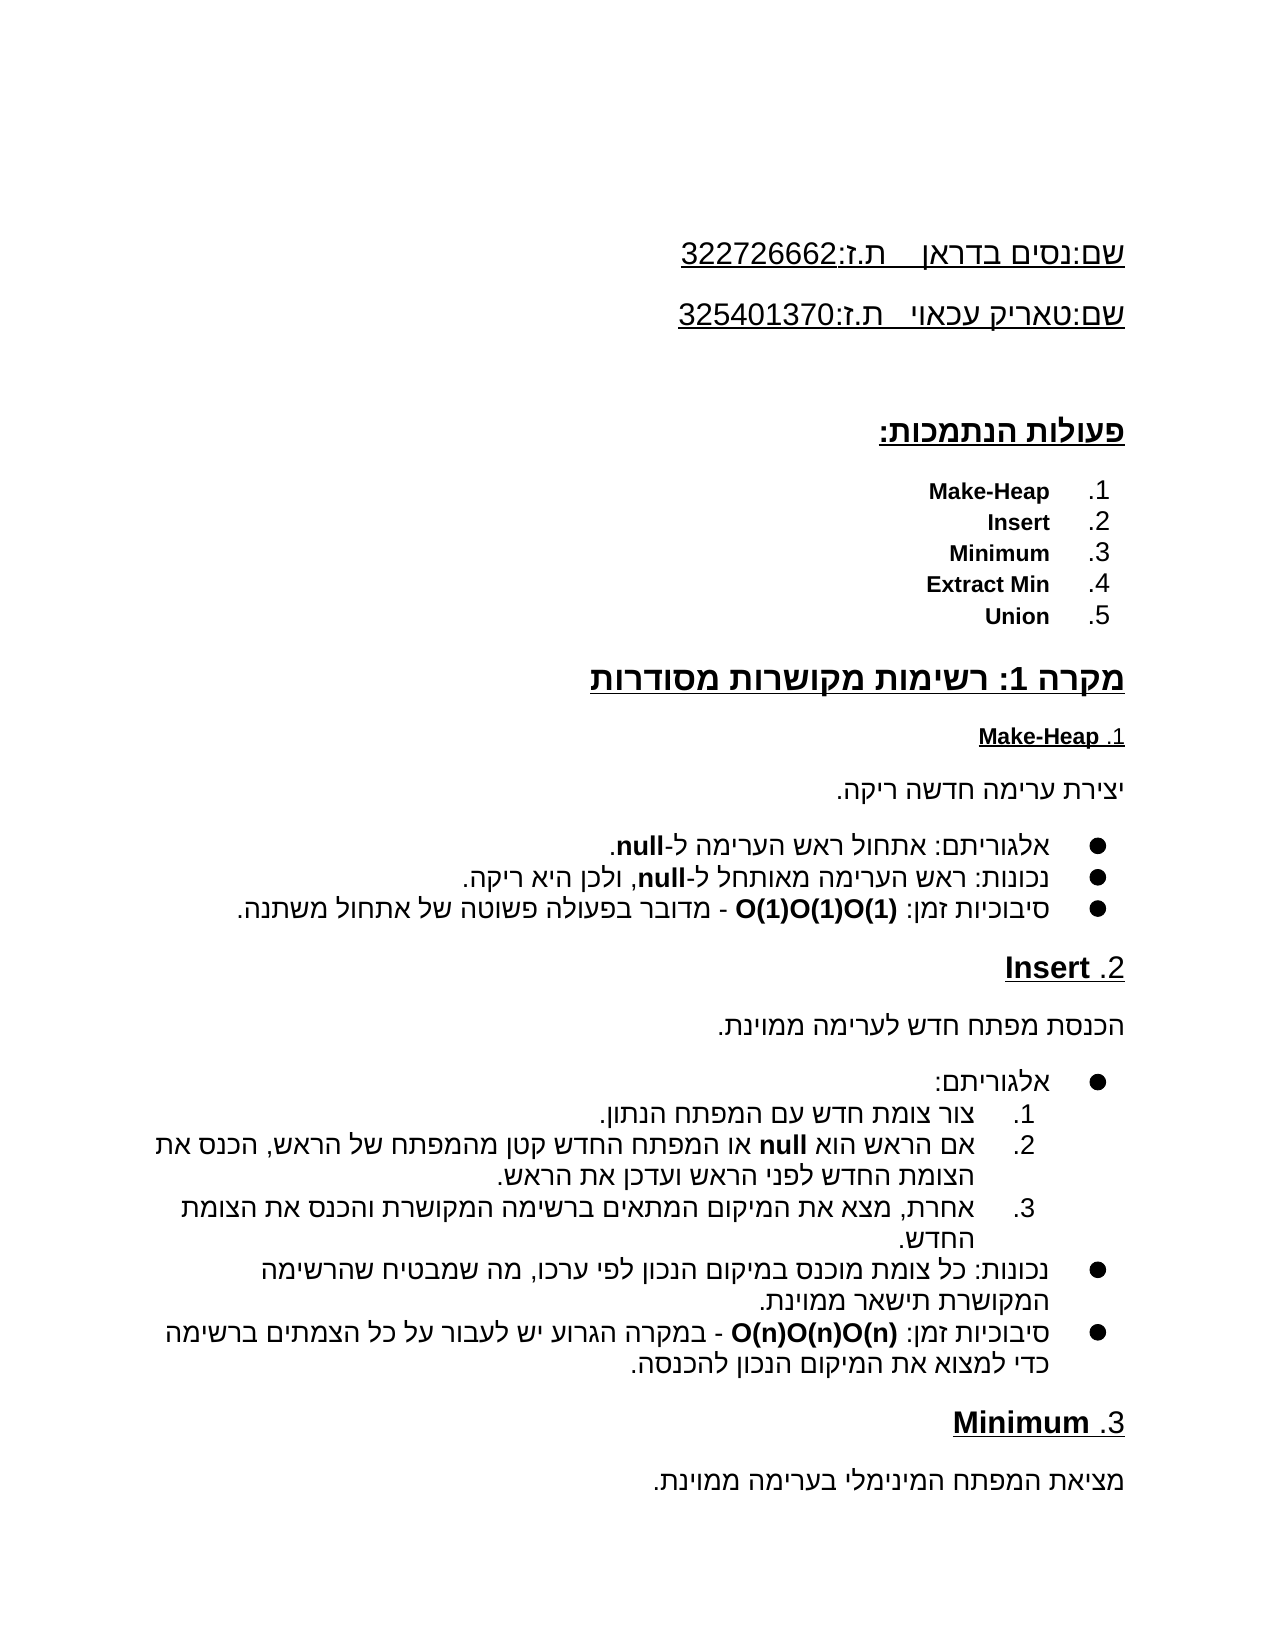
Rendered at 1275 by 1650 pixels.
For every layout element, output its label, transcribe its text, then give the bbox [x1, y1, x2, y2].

subtitle 1. Make-Heap [150, 723, 1125, 749]
text מציאת המפתח המינימלי בערימה ממוינת. [150, 1465, 1125, 1496]
list Union [150, 599, 1087, 630]
list סיבוכיות זמן: O(1)O(1)O(1) - מדובר בפעולה פשוטה של אתחול משתנה. [150, 893, 1087, 924]
text יצירת ערימה חדשה ריקה. [150, 774, 1125, 805]
subtitle פעולות הנתמכות: [150, 413, 1125, 449]
list נכונות: כל צומת מוכנס במיקום הנכון לפי ערכו, מה שמבטיח שהרשימה המקושרת תישאר ממוינת. [150, 1254, 1087, 1317]
list Insert [150, 505, 1087, 536]
subtitle מקרה 1: רשימות מקושרות מסודרות [150, 659, 1125, 698]
list Make-Heap [150, 474, 1087, 505]
list סיבוכיות זמן: O(n)O(n)O(n) - במקרה הגרוע יש לעבור על כל הצמתים ברשימה כדי למצוא את המיקום הנכון להכנסה. [150, 1317, 1087, 1379]
subtitle 2. Insert [150, 949, 1125, 985]
subtitle 3. Minimum [150, 1404, 1125, 1440]
list אחרת, מצא את המיקום המתאים ברשימה המקושרת והכנס את הצומת החדש. [150, 1192, 1012, 1254]
list נכונות: ראש הערימה מאותחל ל-null, ולכן היא ריקה. [150, 862, 1087, 893]
list Extract Min [150, 567, 1087, 599]
list אלגוריתם: אתחול ראש הערימה ל-null. [150, 830, 1087, 862]
list אלגוריתם: [150, 1066, 1087, 1098]
list אם הראש הוא null או המפתח החדש קטן מהמפתח של הראש, הכנס את הצומת החדש לפני הראש ועדכן את הראש. [150, 1129, 1012, 1192]
text הכנסת מפתח חדש לערימה ממוינת. [150, 1010, 1125, 1041]
list Minimum [150, 536, 1087, 567]
text שם:נסים בדראן ת.ז:322726662 [150, 235, 1125, 271]
list צור צומת חדש עם המפתח הנתון. [150, 1098, 1012, 1129]
text שם:טאריק עכאוי ת.ז:325401370 [150, 296, 1125, 332]
